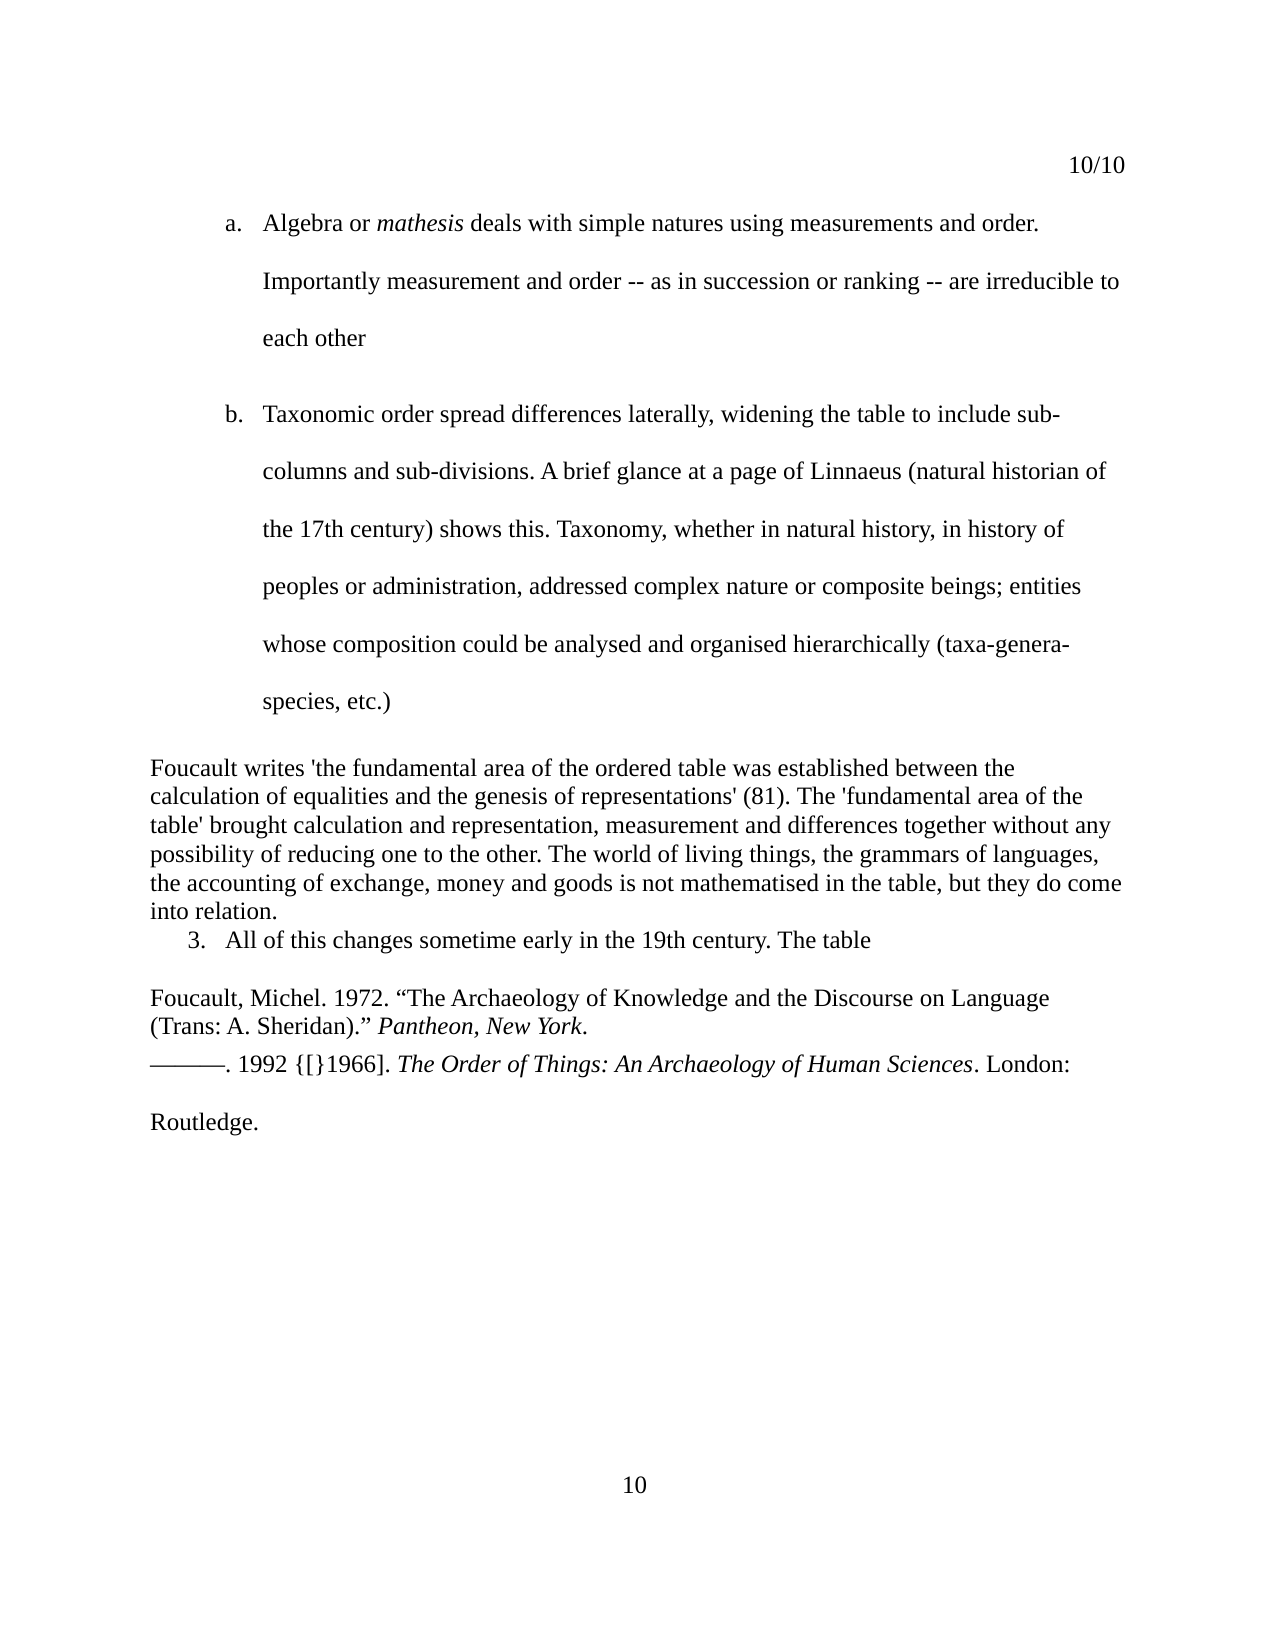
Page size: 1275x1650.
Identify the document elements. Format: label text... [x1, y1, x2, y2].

list Algebra or mathesis deals with simple natures using measurements and order. Importantly measurement and order -- as in succession or ranking -- are irreducible to each other [225, 208, 1125, 352]
text ———. 1992 {[}1966]. The Order of Things: An Archaeology of Human Sciences. London: Routledge. [150, 1049, 1125, 1135]
text Foucault writes 'the fundamental area of the ordered table was established between the calculation of equalities and the genesis of representations' (81). The 'fundamental area of the table' brought calculation and representation, measurement and differences together without any possibility of reducing one to the other. The world of living things, the grammars of languages, the accounting of exchange, money and goods is not mathematised in the table, but they do come into relation. [150, 753, 1125, 925]
text Foucault, Michel. 1972. “The Archaeology of Knowledge and the Discourse on Language (Trans: A. Sheridan).” Pantheon, New York. [150, 983, 1125, 1040]
list All of this changes sometime early in the 19th century. The table [187, 925, 1125, 954]
list Taxonomic order spread differences laterally, widening the table to include sub-columns and sub-divisions. A brief glance at a page of Linnaeus (natural historian of the 17th century) shows this. Taxonomy, whether in natural history, in history of peoples or administration, addressed complex nature or composite beings; entities whose composition could be analysed and organised hierarchically (taxa-genera-species, etc.) [225, 399, 1125, 715]
